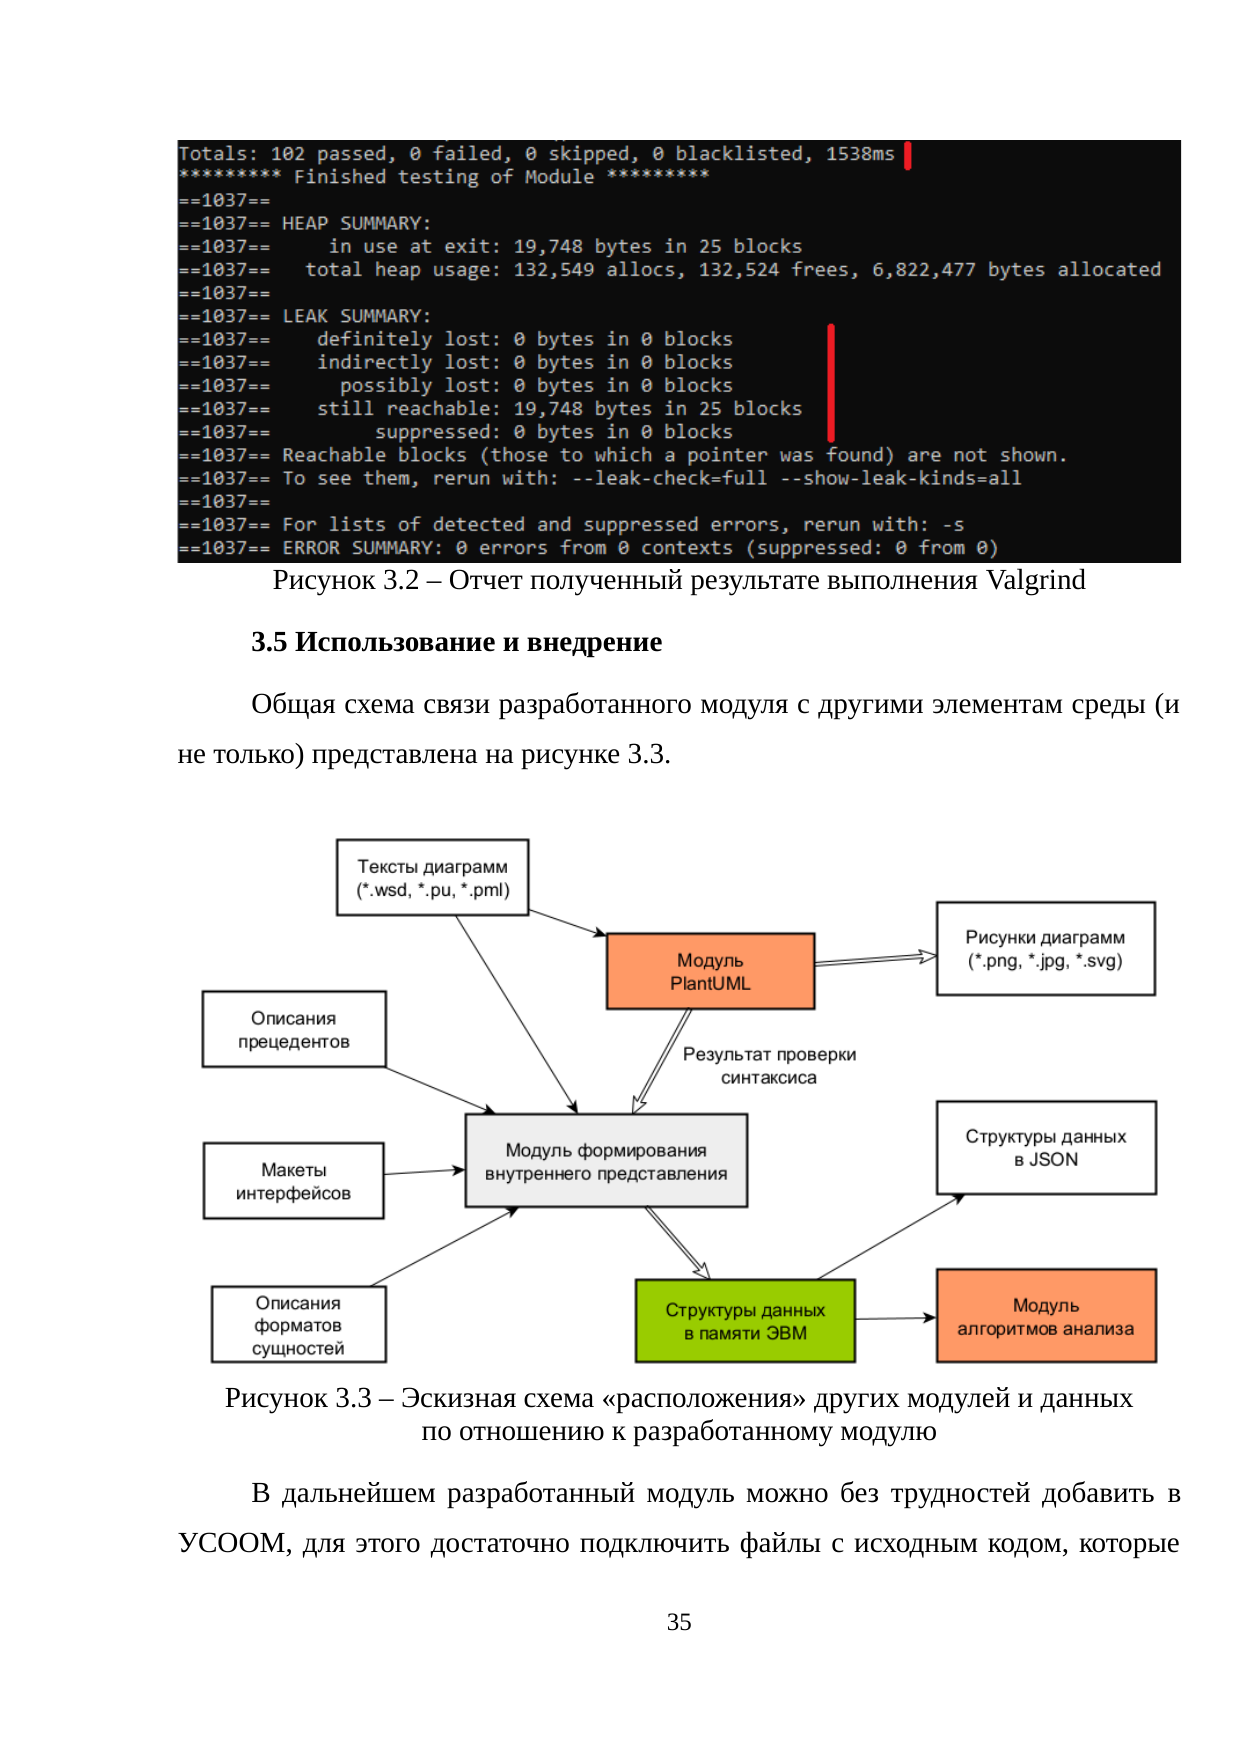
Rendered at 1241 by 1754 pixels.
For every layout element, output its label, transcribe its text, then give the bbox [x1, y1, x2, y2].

picture [177, 140, 1182, 563]
text В дальнейшем разработанный модуль можно без трудностей добавить в УСООМ, для этого достаточно подключить файлы с исходным кодом, которые [177, 1475, 1181, 1559]
text Общая схема связи разработанного модуля с другими элементам среды (и не только) представлена на рисунке 3.3. [177, 686, 1181, 770]
text Рисунок 3.3 – Эскизная схема «расположения» других модулей и данных [177, 815, 1181, 1413]
text по отношению к разработанному модулю [177, 1413, 1181, 1447]
picture [185, 822, 1173, 1380]
text [177, 118, 1181, 140]
subtitle Использование и внедрение [177, 624, 1181, 658]
text Рисунок 3.2 – Отчет полученный результате выполнения Valgrind [177, 563, 1181, 596]
